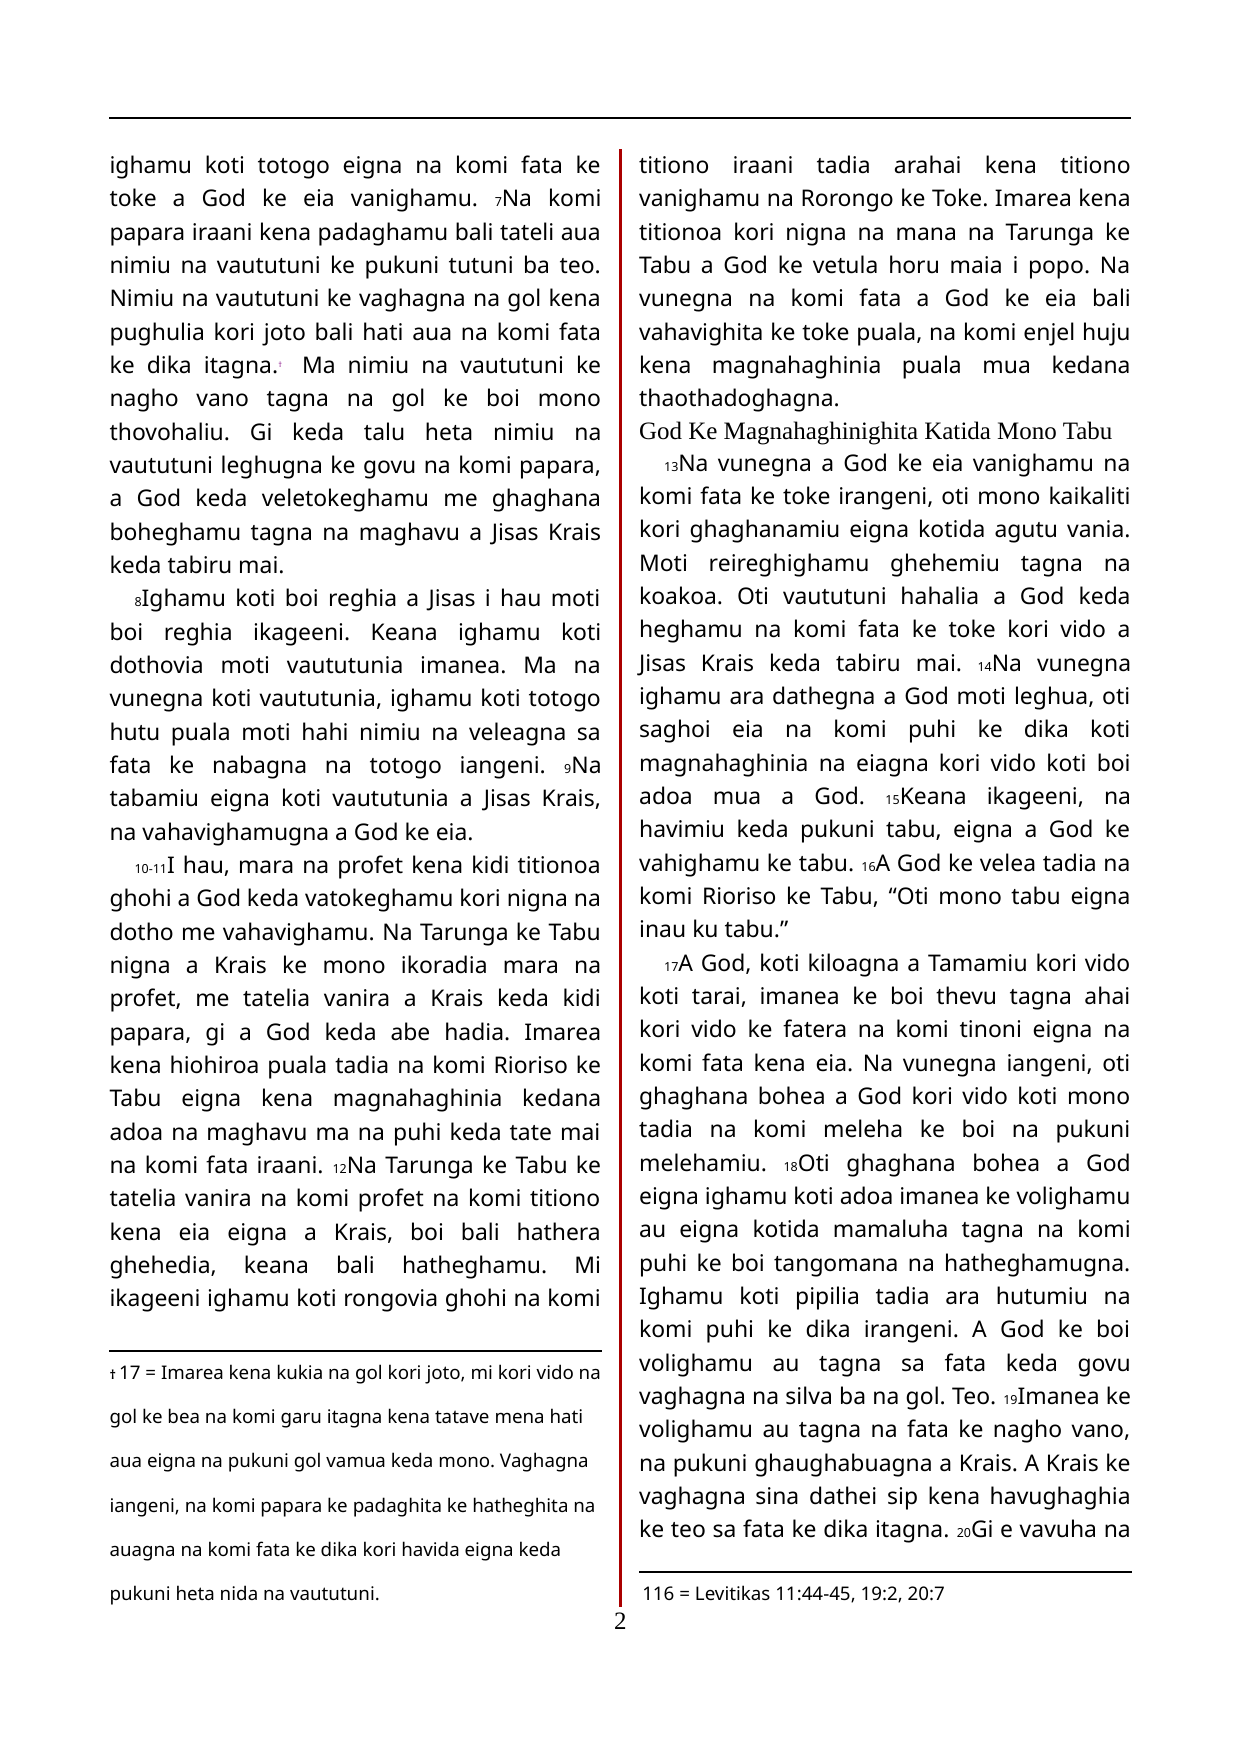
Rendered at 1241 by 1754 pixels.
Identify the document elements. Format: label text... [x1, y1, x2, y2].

text 116 = Levitikas 11:44-45, 19:2, 20:7 [639, 1581, 1131, 1606]
text God Ke Magnahaghinighita Katida Mono Tabu [639, 416, 1131, 444]
text 10-11I hau, mara na profet kena kidi titionoa ghohi a God keda vatokeghamu kori nigna na dotho me vahavighamu. Na Tarunga ke Tabu nigna a Krais ke mono ikoradia mara na profet, me tatelia vanira a Krais keda kidi papara, gi a God keda abe hadia. Imarea kena hiohiroa puala tadia na komi Rioriso ke Tabu eigna kena magnahaghinia kedana adoa na maghavu ma na puhi keda tate mai na komi fata iraani. 12Na Tarunga ke Tabu ke tatelia vanira na komi profet na komi titiono kena eia eigna a Krais, boi bali hathera ghehedia, keana bali hatheghamu. Mi ikageeni ighamu koti rongovia ghohi na komi [109, 849, 601, 1314]
text 17 = Imarea kena kukia na gol kori joto, mi kori vido na gol ke bea na komi garu itagna kena tatave mena hati aua eigna na pukuni gol vamua keda mono. Vaghagna iangeni, na komi papara ke padaghita ke hatheghita na auagna na komi fata ke dika kori havida eigna keda pukuni heta nida na vaututuni. [109, 1359, 601, 1606]
text ighamu koti totogo eigna na komi fata ke toke a God ke eia vanighamu. 7Na komi papara iraani kena padaghamu bali tateli aua nimiu na vaututuni ke pukuni tutuni ba teo. Nimiu na vaututuni ke vaghagna na gol kena pughulia kori joto bali hati aua na komi fata ke dika itagna. Ma nimiu na vaututuni ke nagho vano tagna na gol ke boi mono thovohaliu. Gi keda talu heta nimiu na vaututuni leghugna ke govu na komi papara, a God keda veletokeghamu me ghaghana boheghamu tagna na maghavu a Jisas Krais keda tabiru mai. [109, 149, 601, 580]
text titiono iraani tadia arahai kena titiono vanighamu na Rorongo ke Toke. Imarea kena titionoa kori nigna na mana na Tarunga ke Tabu a God ke vetula horu maia i popo. Na vunegna na komi fata a God ke eia bali vahavighita ke toke puala, na komi enjel huju kena magnahaghinia puala mua kedana thaothadoghagna. [639, 149, 1131, 414]
text 13Na vunegna a God ke eia vanighamu na komi fata ke toke irangeni, oti mono kaikaliti kori ghaghanamiu eigna kotida agutu vania. Moti reireghighamu ghehemiu tagna na koakoa. Oti vaututuni hahalia a God keda heghamu na komi fata ke toke kori vido a Jisas Krais keda tabiru mai. 14Na vunegna ighamu ara dathegna a God moti leghua, oti saghoi eia na komi puhi ke dika koti magnahaghinia na eiagna kori vido koti boi adoa mua a God. 15Keana ikageeni, na havimiu keda pukuni tabu, eigna a God ke vahighamu ke tabu. 16A God ke velea tadia na komi Rioriso ke Tabu, “Oti mono tabu eigna inau ku tabu.” [639, 447, 1131, 944]
text 17A God, koti kiloagna a Tamamiu kori vido koti tarai, imanea ke boi thevu tagna ahai kori vido ke fatera na komi tinoni eigna na komi fata kena eia. Na vunegna iangeni, oti ghaghana bohea a God kori vido koti mono tadia na komi meleha ke boi na pukuni melehamiu. 18Oti ghaghana bohea a God eigna ighamu koti adoa imanea ke volighamu au eigna kotida mamaluha tagna na komi puhi ke boi tangomana na hatheghamugna. Ighamu koti pipilia tadia ara hutumiu na komi puhi ke dika irangeni. A God ke boi volighamu au tagna sa fata keda govu vaghagna na silva ba na gol. Teo. 19Imanea ke volighamu au tagna na fata ke nagho vano, na pukuni ghaughabuagna a Krais. A Krais ke vaghagna sina dathei sip kena havughaghia ke teo sa fata ke dika itagna. 20Gi e vavuha na [639, 947, 1131, 1544]
text 8Ighamu koti boi reghia a Jisas i hau moti boi reghia ikageeni. Keana ighamu koti dothovia moti vaututunia imanea. Ma na vunegna koti vaututunia, ighamu koti totogo hutu puala moti hahi nimiu na veleagna sa fata ke nabagna na totogo iangeni. 9Na tabamiu eigna koti vaututunia a Jisas Krais, na vahavighamugna a God ke eia. [109, 582, 601, 847]
